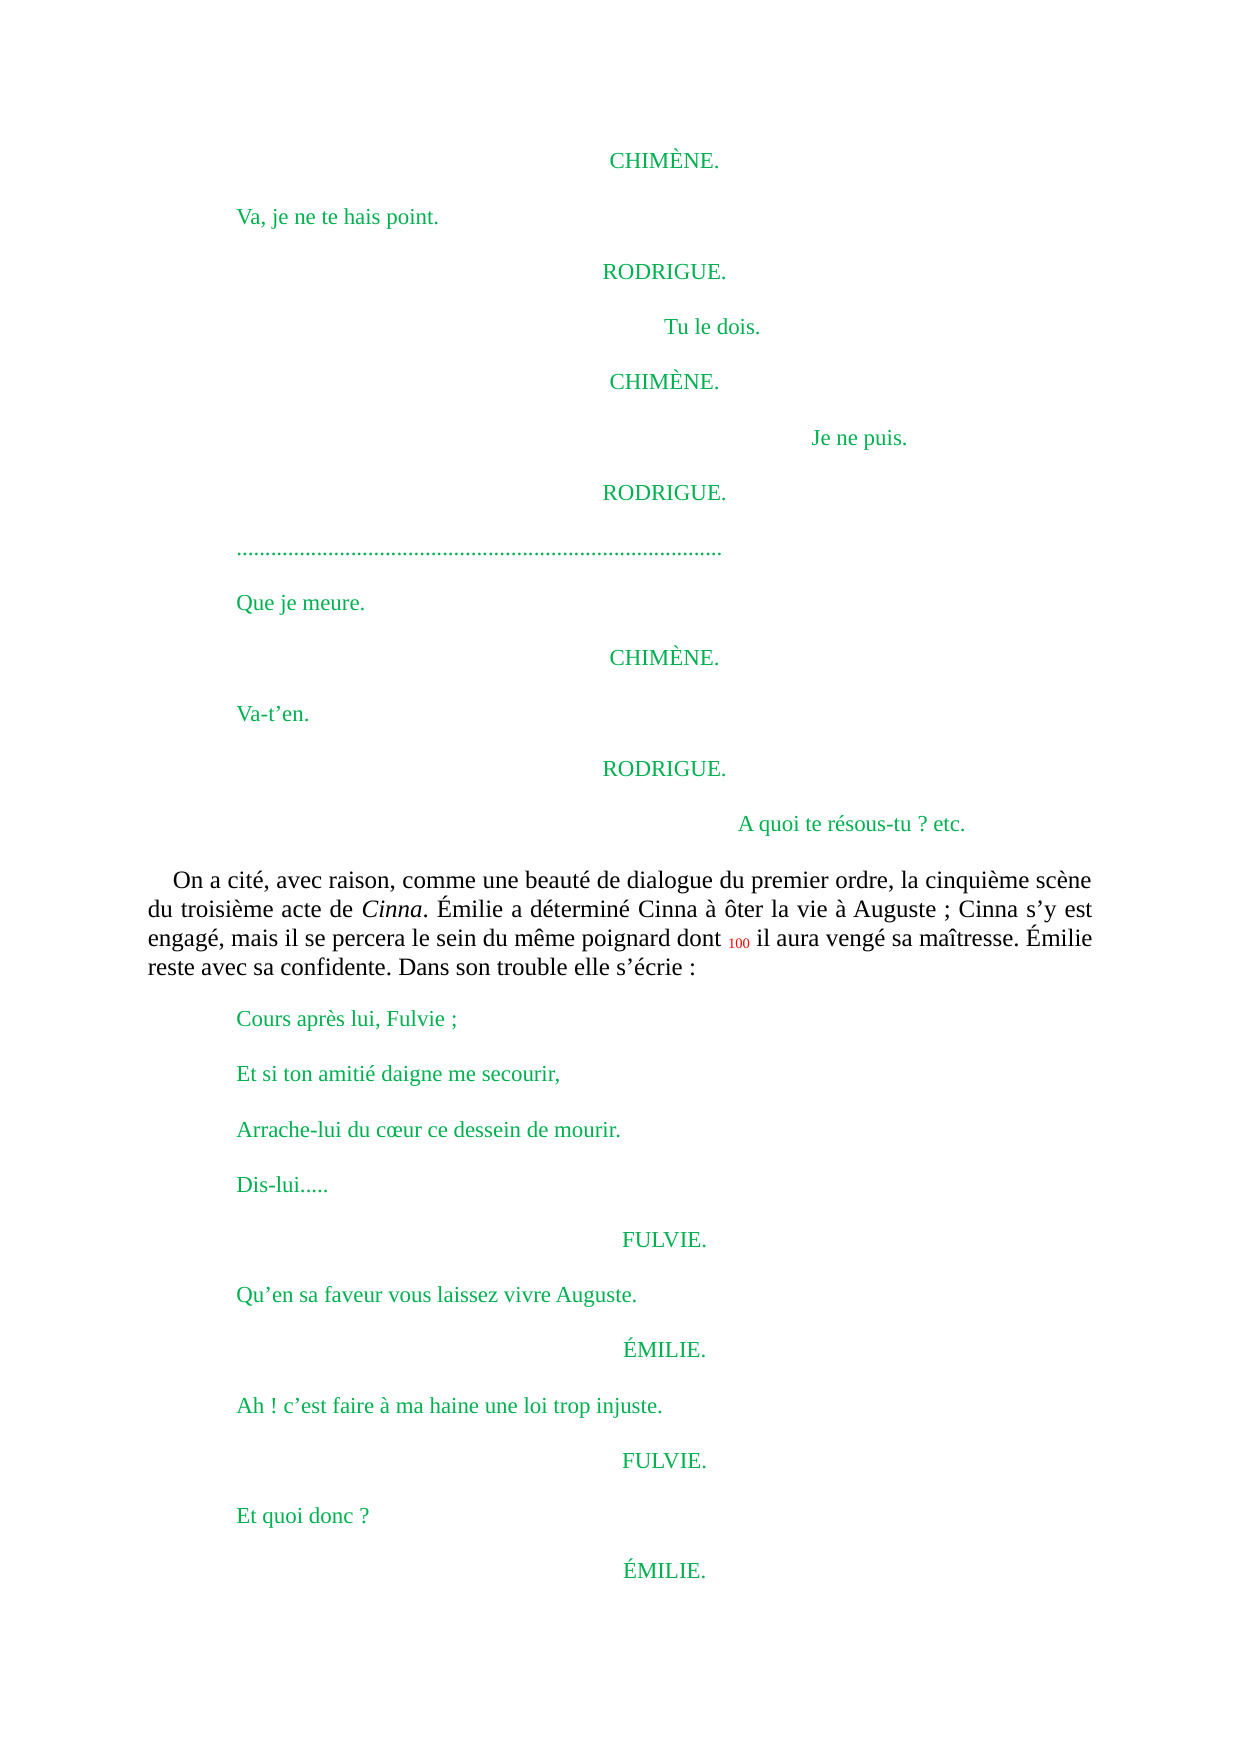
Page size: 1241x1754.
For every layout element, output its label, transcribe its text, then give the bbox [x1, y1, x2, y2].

text CHIMÈNE. [236, 148, 1093, 174]
text ÉMILIE. [236, 1557, 1093, 1584]
text Et quoi donc ? [236, 1502, 1093, 1528]
text Qu’en sa faveur vous laissez vivre Auguste. [236, 1281, 1093, 1308]
text RODRIGUE. [236, 479, 1093, 505]
text FULVIE. [236, 1447, 1093, 1473]
text Va-t’en. [236, 700, 1093, 726]
text Je ne puis. [236, 424, 1093, 450]
text CHIMÈNE. [236, 368, 1093, 395]
text Ah ! c’est faire à ma haine une loi trop injuste. [236, 1392, 1093, 1418]
text Tu le dois. [236, 313, 1093, 339]
text On a cité, avec raison, comme une beauté de dialogue du premier ordre, la cinquième scène du troisième acte de Cinna. Émilie a déterminé Cinna à ôter la vie à Auguste ; Cinna s’y est engagé, mais il se percera le sein du même poignard dont 100 il aura vengé sa maîtresse. Émilie reste avec sa confidente. Dans son trouble elle s’écrie : [148, 865, 1093, 980]
text Cours après lui, Fulvie ; [236, 1005, 1093, 1032]
text ÉMILIE. [236, 1337, 1093, 1363]
text FULVIE. [236, 1226, 1093, 1252]
text Dis-lui..... [236, 1171, 1093, 1197]
text CHIMÈNE. [236, 644, 1093, 671]
text Et si ton amitié daigne me secourir, [236, 1061, 1093, 1087]
text Va, je ne te hais point. [236, 203, 1093, 229]
text Que je meure. [236, 589, 1093, 616]
text ..................................................................................... [236, 534, 1093, 560]
text RODRIGUE. [236, 755, 1093, 781]
text Arrache-lui du cœur ce dessein de mourir. [236, 1116, 1093, 1142]
text A quoi te résous-tu ? etc. [236, 810, 1093, 836]
text RODRIGUE. [236, 258, 1093, 284]
